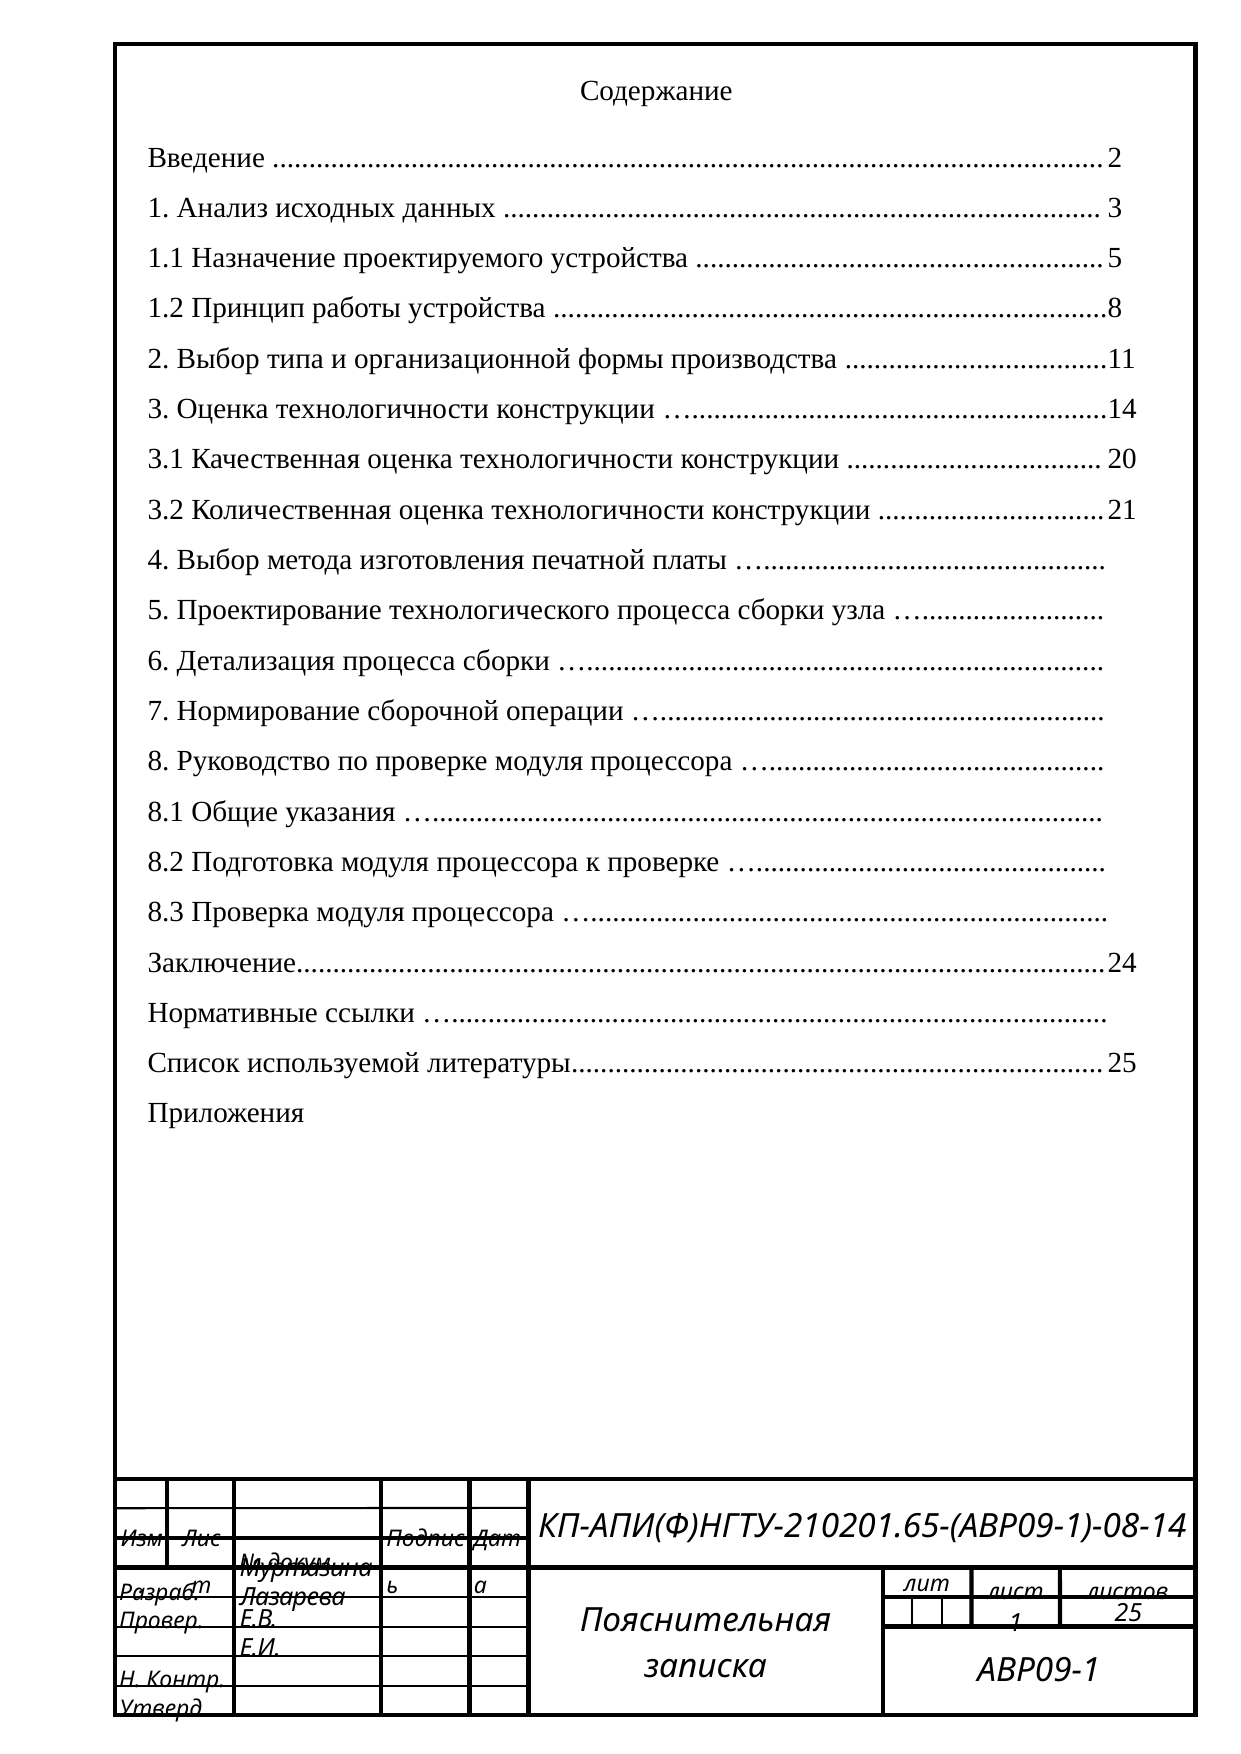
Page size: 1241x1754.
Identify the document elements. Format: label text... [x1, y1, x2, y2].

text 3. Оценка технологичности конструкции …......................................................... 14 [147, 391, 1165, 425]
text Содержание [147, 73, 1165, 106]
text 4. Выбор метода изготовления печатной платы …............................................... [147, 542, 1165, 576]
text 1.1 Назначение проектируемого устройства ........................................................ 5 [147, 240, 1165, 274]
text 7. Нормирование сборочной операции …............................................................. [147, 693, 1165, 727]
text Приложения [147, 1096, 1165, 1129]
text 8. Руководство по проверке модуля процессора ….............................................. [147, 743, 1165, 777]
text 5. Проектирование технологического процесса сборки узла …......................... [147, 592, 1165, 626]
text 3.2 Количественная оценка технологичности конструкции ............................... 21 [147, 492, 1165, 525]
text Нормативные ссылки ….......................................................................................... [147, 995, 1165, 1028]
text 1.2 Принцип работы устройства ............................................................................ 8 [147, 291, 1165, 324]
text 1. Анализ исходных данных .................................................................................. 3 [147, 190, 1165, 223]
text 8.3 Проверка модуля процессора …....................................................................... [147, 894, 1165, 928]
text 2. Выбор типа и организационной формы производства .................................... 11 [147, 341, 1165, 374]
text 3.1 Качественная оценка технологичности конструкции ................................... 20 [147, 442, 1165, 475]
text Список используемой литературы......................................................................... 25 [147, 1045, 1165, 1079]
text 8.1 Общие указания …............................................................................................ [147, 794, 1165, 827]
text 8.2 Подготовка модуля процессора к проверке …................................................ [147, 844, 1165, 878]
text 6. Детализация процесса сборки …....................................................................... [147, 643, 1165, 676]
text Заключение............................................................................................................... 24 [147, 945, 1165, 978]
text Введение .................................................................................................................. 2 [147, 140, 1165, 173]
